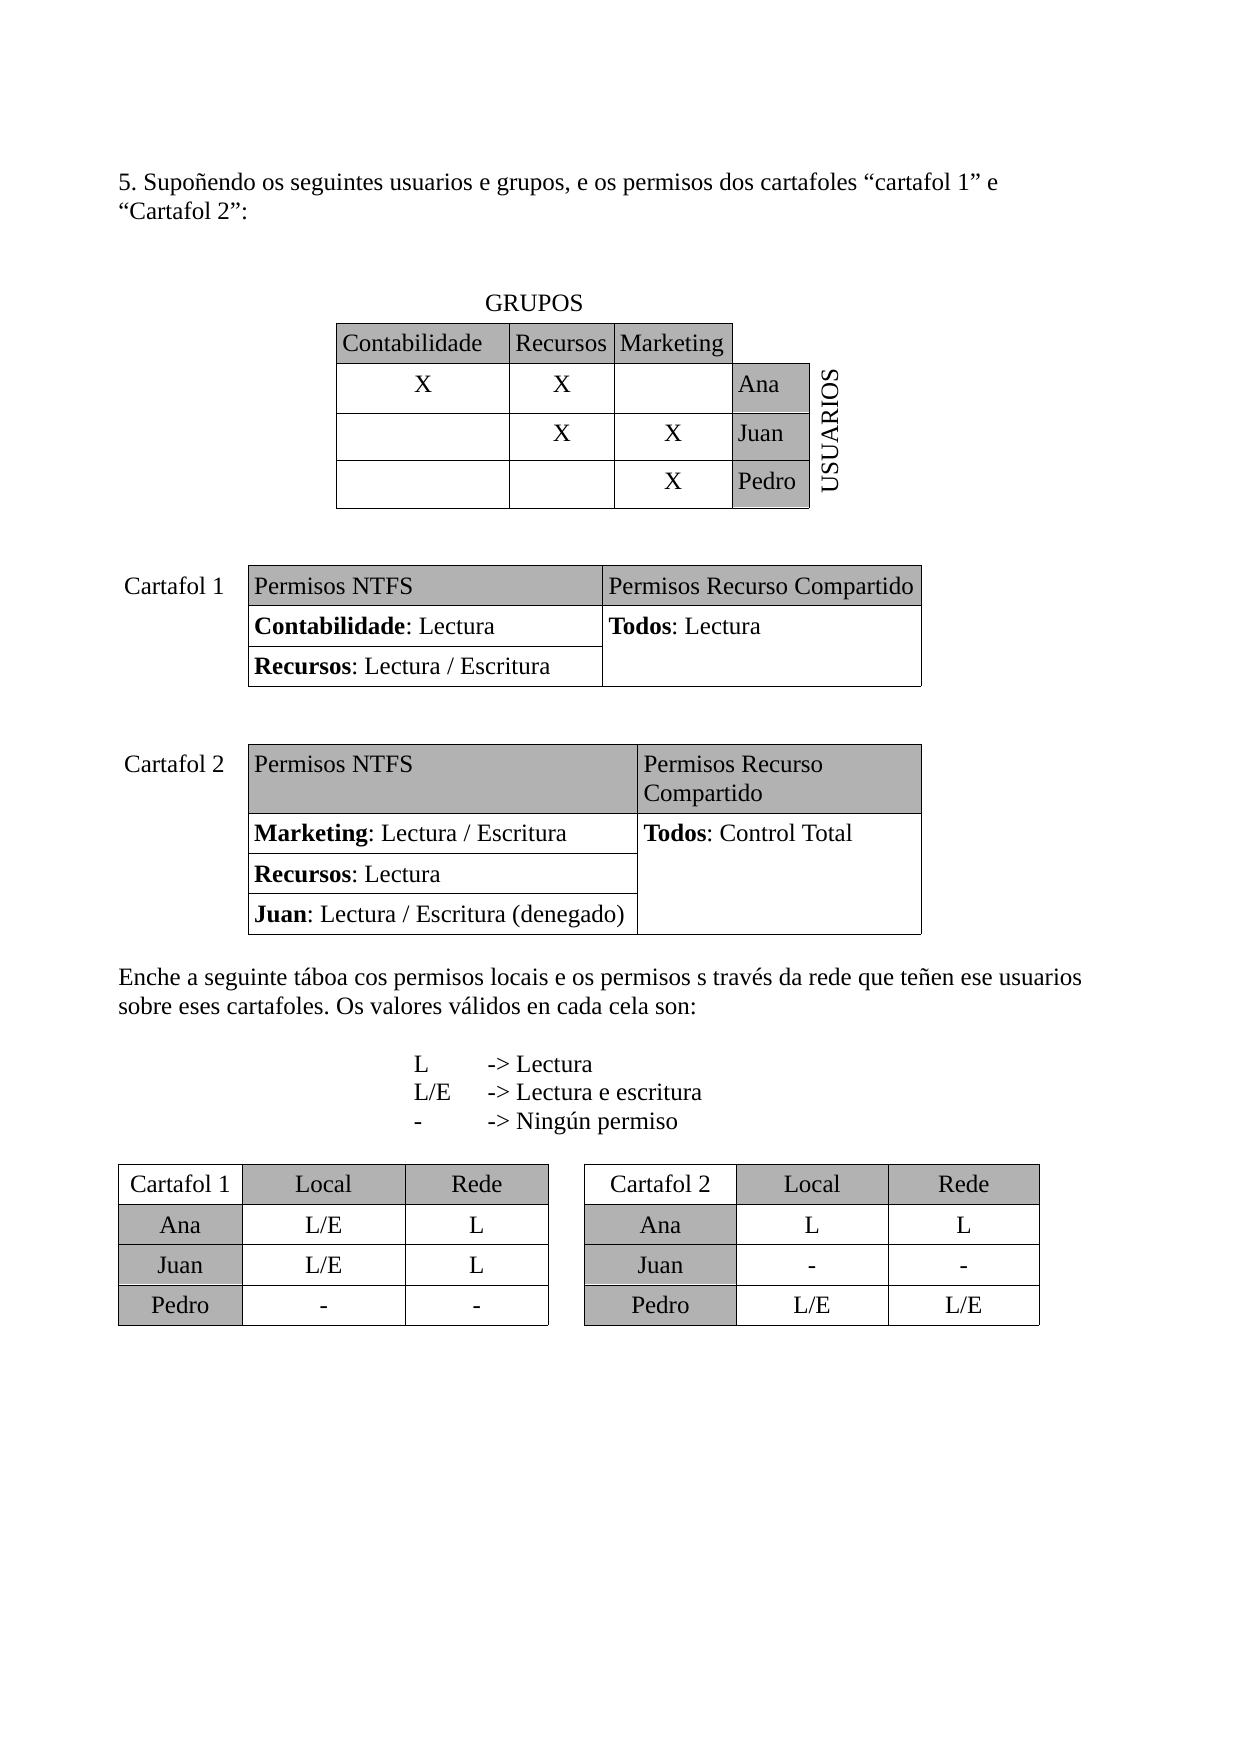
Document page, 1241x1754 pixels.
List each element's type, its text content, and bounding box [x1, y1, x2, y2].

table_cell Juan [119, 1245, 242, 1284]
table_cell Ana [585, 1205, 736, 1244]
table_header Permisos NTFS [249, 745, 637, 813]
table_cell [733, 323, 809, 363]
table_cell X [615, 461, 732, 507]
table_cell Ana [119, 1205, 242, 1244]
table_header Rede [889, 1165, 1039, 1204]
table_cell [118, 853, 248, 893]
table_cell Marketing [615, 324, 732, 363]
table_header Permisos NTFS [249, 566, 602, 605]
table_cell L [406, 1205, 548, 1244]
text 5. Supoñendo os seguintes usuarios e grupos, e os permisos dos cartafoles “cartafol 1” e “Cartafol 2”: [118, 167, 1122, 225]
table_cell Pedro [733, 461, 809, 507]
table_cell L [889, 1205, 1039, 1244]
table_cell L/E [737, 1286, 888, 1325]
table_header Permisos Recurso Compartido [603, 566, 921, 605]
table_cell L/E [889, 1286, 1039, 1325]
table_cell - [889, 1245, 1039, 1284]
table_cell L [737, 1205, 888, 1244]
table_cell [337, 414, 509, 460]
table_header Cartafol 1 [119, 1165, 242, 1204]
table_cell [510, 461, 614, 507]
table_cell Recursos: Lectura / Escritura [249, 647, 602, 686]
table_cell Contabilidade: Lectura [249, 606, 602, 646]
table_cell Marketing: Lectura / Escritura [249, 814, 637, 853]
table_header [732, 283, 809, 323]
table_header Local [243, 1165, 405, 1204]
table_cell USUARIOS [810, 363, 856, 507]
table_cell Recursos [510, 324, 614, 363]
table_cell [118, 893, 248, 933]
table_cell L [406, 1245, 548, 1284]
table_cell [549, 1285, 584, 1325]
table_cell Pedro [585, 1286, 736, 1325]
table_cell Todos: Lectura [603, 606, 921, 686]
text L/E -> Lectura e escritura [340, 1077, 1122, 1106]
table_cell [809, 323, 856, 363]
table_cell X [337, 364, 509, 412]
table_cell X [510, 364, 614, 412]
table_cell Juan [585, 1245, 736, 1284]
table_header Cartafol 2 [585, 1165, 736, 1204]
text L -> Lectura [340, 1049, 1122, 1077]
table_header [549, 1164, 584, 1204]
table_cell Todos: Control Total [638, 814, 921, 933]
table_cell Juan: Lectura / Escritura (denegado) [249, 894, 637, 933]
table_cell [118, 813, 248, 853]
table_header GRUPOS [336, 283, 732, 323]
table_header Rede [406, 1165, 548, 1204]
table_cell [118, 605, 248, 646]
text - -> Ningún permiso [340, 1106, 1122, 1135]
table_header Permisos Recurso Compartido [638, 745, 921, 813]
table_cell X [510, 414, 614, 460]
table_cell X [615, 414, 732, 460]
table_cell [615, 364, 732, 412]
table_cell [337, 461, 509, 507]
table_cell - [243, 1286, 405, 1325]
table_cell Ana [733, 364, 809, 412]
table_cell [549, 1204, 584, 1244]
table_header Cartafol 2 [118, 744, 248, 813]
table_cell - [406, 1286, 548, 1325]
table_header Cartafol 1 [118, 565, 248, 605]
table_cell Recursos: Lectura [249, 854, 637, 893]
table_cell [549, 1244, 584, 1284]
table_header Local [737, 1165, 888, 1204]
table_cell [118, 646, 248, 686]
table_header [809, 283, 856, 323]
table_cell Contabilidade [337, 324, 509, 363]
table_cell L/E [243, 1245, 405, 1284]
text Enche a seguinte táboa cos permisos locais e os permisos s través da rede que teñen ese usuarios sobre eses cartafoles. Os valores válidos en cada cela son: [118, 962, 1122, 1020]
table_cell Pedro [119, 1286, 242, 1325]
table_cell - [737, 1245, 888, 1284]
table_cell L/E [243, 1205, 405, 1244]
table_cell Juan [733, 414, 809, 460]
